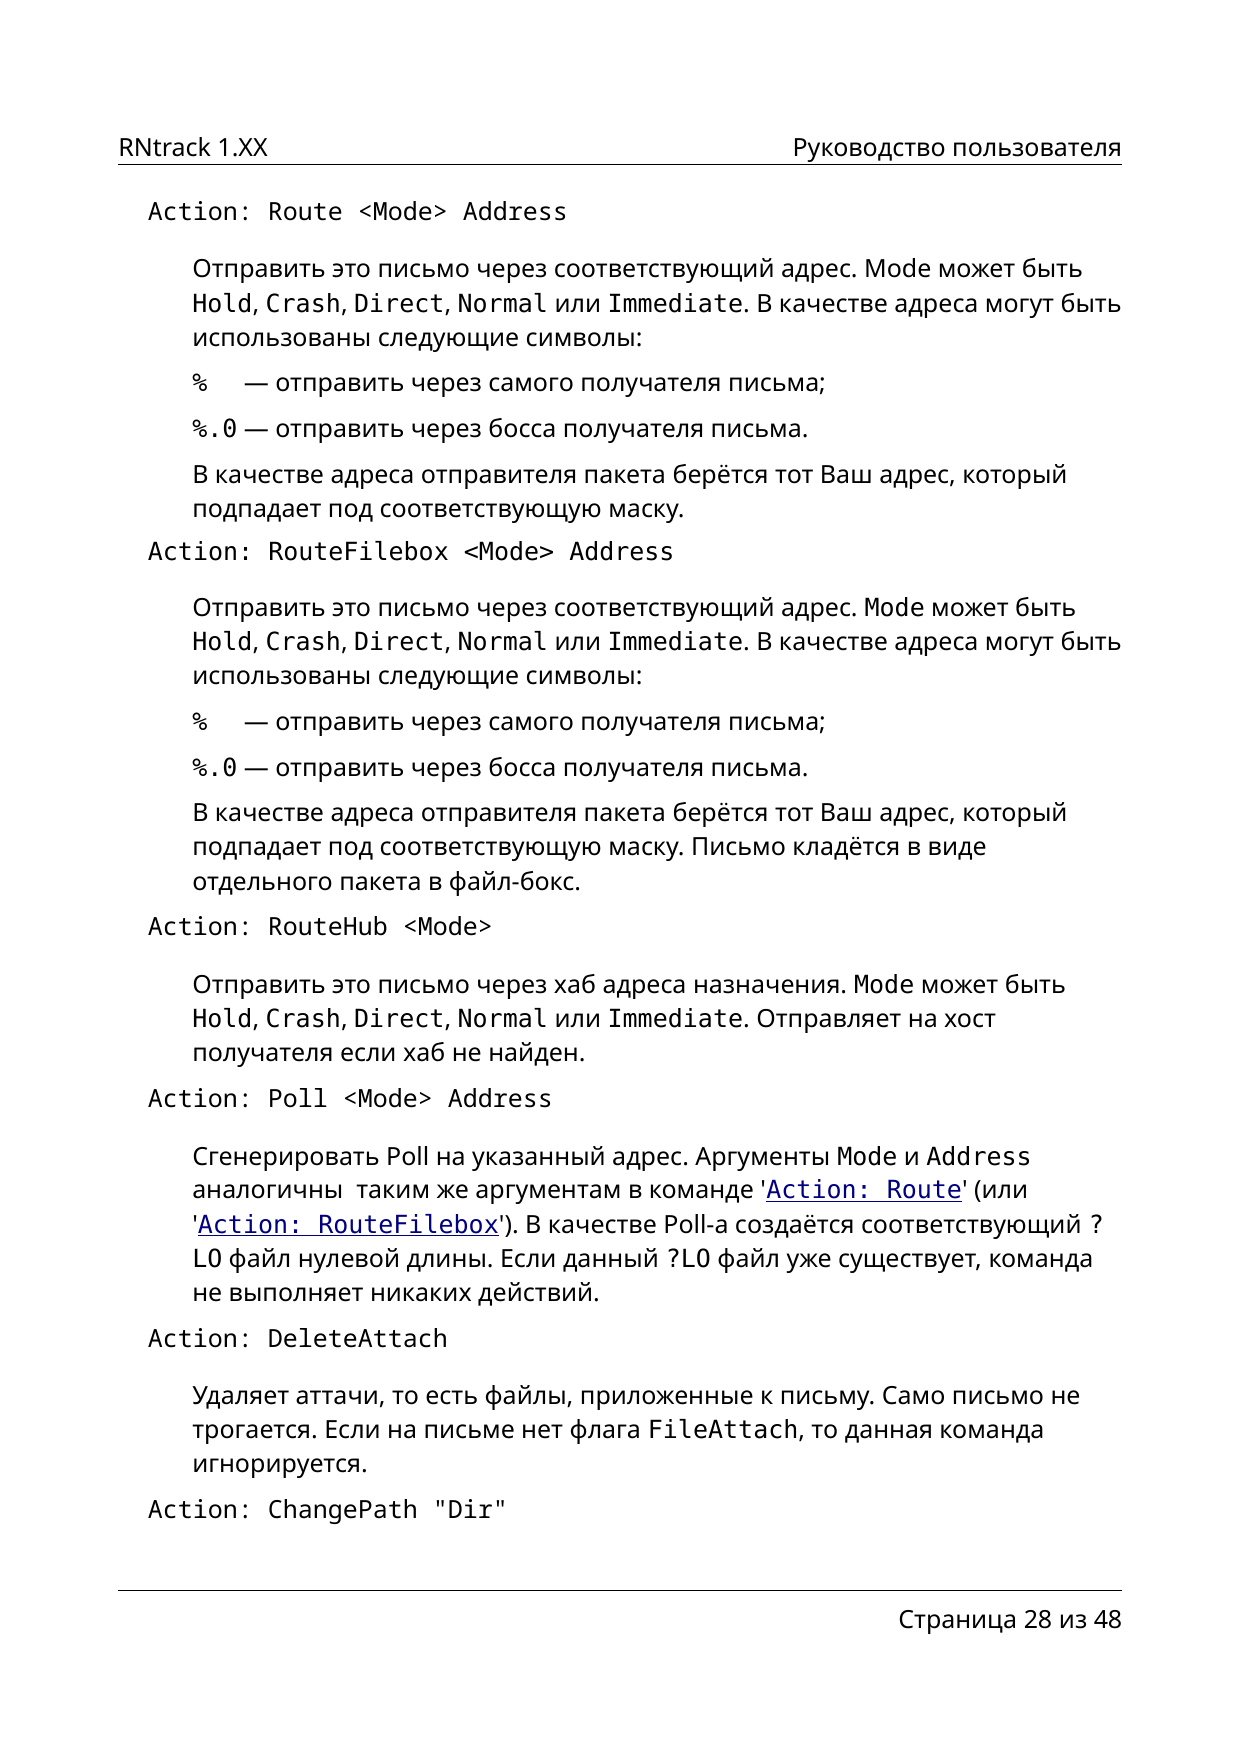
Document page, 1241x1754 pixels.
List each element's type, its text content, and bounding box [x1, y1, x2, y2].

text Action: RouteHub <Mode> [148, 909, 1063, 943]
text Сгенерировать Poll на указанный адрес. Аргументы Mode и Address аналогичны таким же аргументам в команде 'Action: Route' (или 'Action: RouteFilebox'). В качестве Poll-а создаётся соответствующий ?LO файл нулевой длины. Если данный ?LO файл уже существует, команда не выполняет никаких действий. [192, 1138, 1122, 1308]
text Action: ChangePath "Dir" [148, 1492, 1063, 1526]
text Отправить это письмо через хаб адреса назначения. Mode может быть Hold, Crash, Direct, Normal или Immediate. Отправляет на хост получателя если хаб не найден. [192, 967, 1122, 1069]
text %.0 — отправить через босса получателя письма. [192, 411, 1122, 445]
text В качестве адреса отправителя пакета берётся тот Ваш адрес, который подпадает под соответствующую маску. [192, 457, 1122, 525]
text Action: RouteFilebox <Mode> Address [148, 537, 1063, 566]
text Отправить это письмо через соответствующий адрес. Mode может быть Hold, Crash, Direct, Normal или Immediate. В качестве адреса могут быть использованы следующие символы: [192, 251, 1122, 353]
text Action: Route <Mode> Address [148, 193, 1063, 228]
text % — отправить через самого получателя письма; [192, 365, 1122, 399]
text Action: DeleteAttach [148, 1320, 1063, 1354]
text Action: Poll <Mode> Address [148, 1081, 1063, 1114]
text В качестве адреса отправителя пакета берётся тот Ваш адрес, который подпадает под соответствующую маску. Письмо кладётся в виде отдельного пакета в файл-бокс. [192, 795, 1122, 897]
text %.0 — отправить через босса получателя письма. [192, 749, 1122, 783]
text Отправить это письмо через соответствующий адрес. Mode может быть Hold, Crash, Direct, Normal или Immediate. В качестве адреса могут быть использованы следующие символы: [192, 589, 1122, 692]
text Удаляет аттачи, то есть файлы, приложенные к письму. Само письмо не трогается. Если на письме нет флага FileAttach, то данная команда игнорируется. [192, 1378, 1122, 1480]
text % — отправить через самого получателя письма; [192, 703, 1122, 737]
